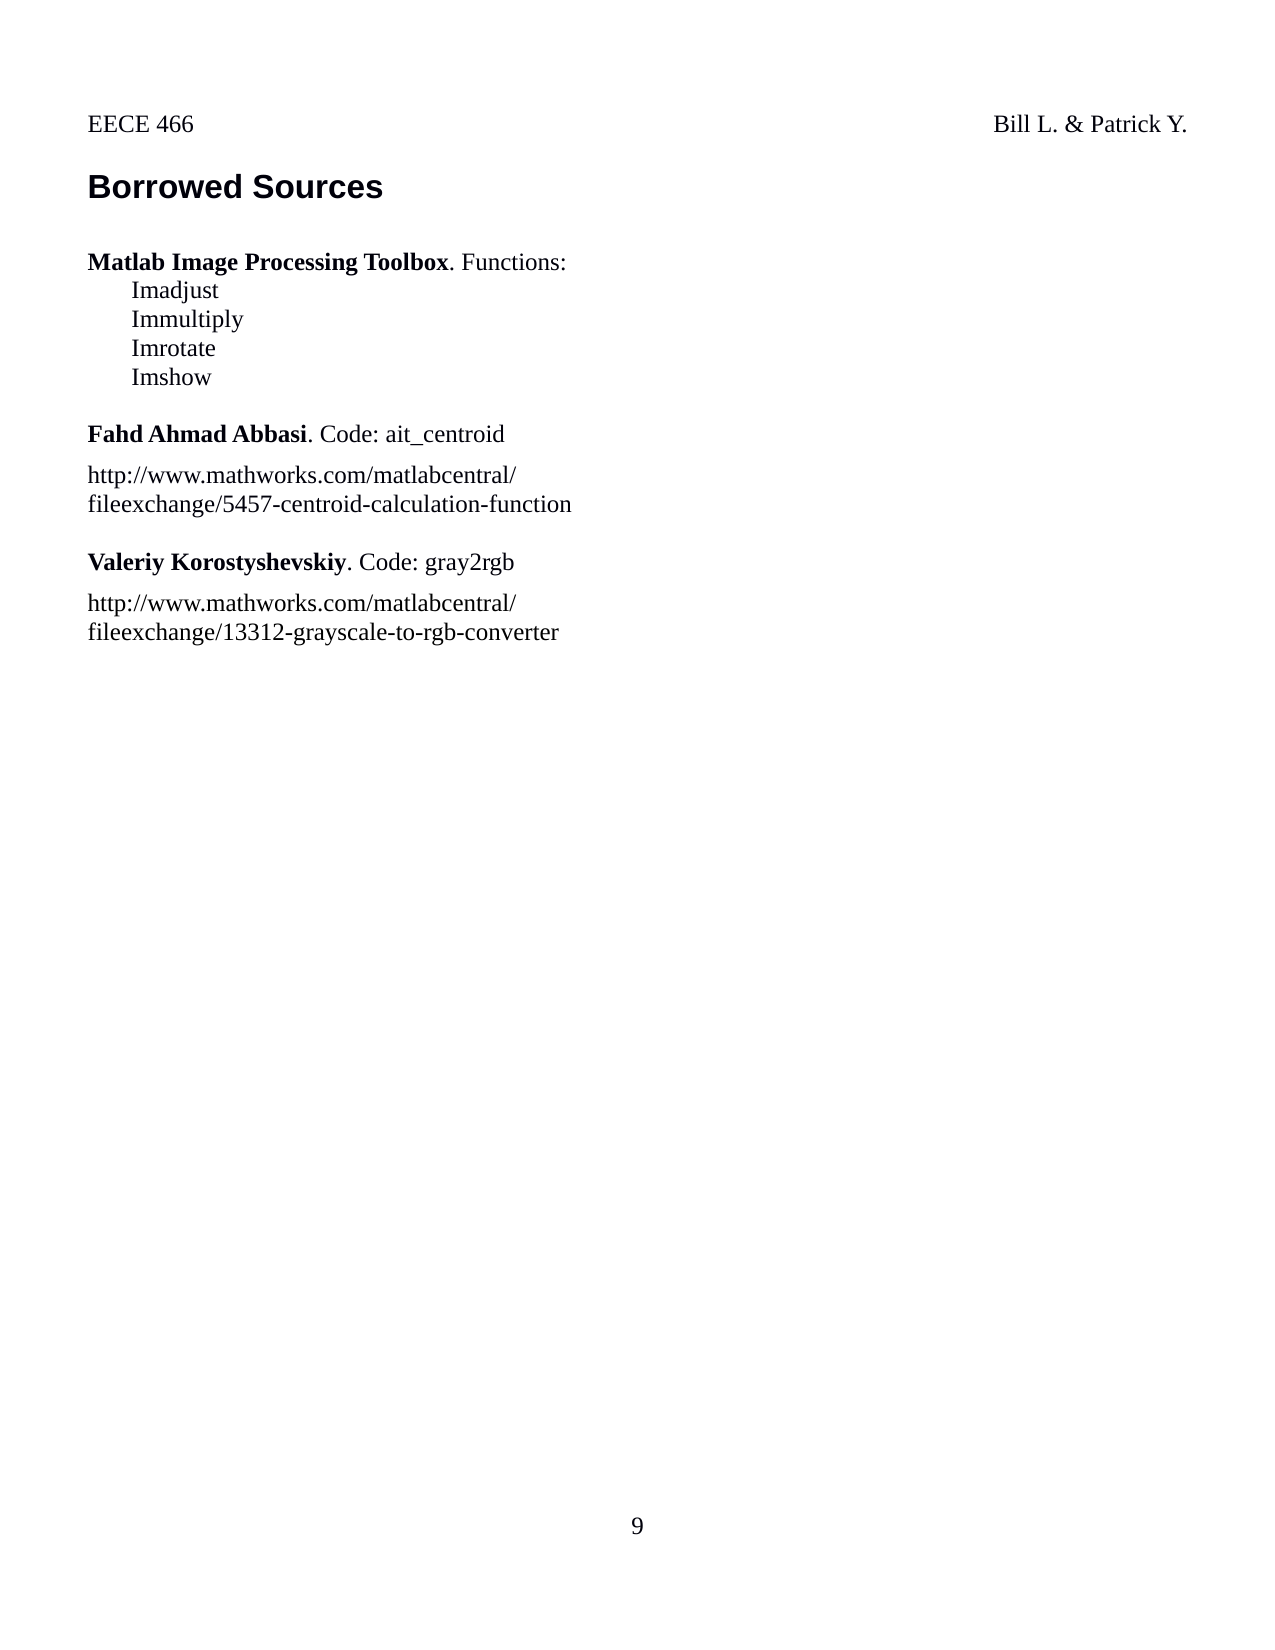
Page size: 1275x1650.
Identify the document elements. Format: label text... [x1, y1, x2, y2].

text Fahd Ahmad Abbasi. Code: ait_centroid [87, 419, 576, 448]
text Imadjust [87, 275, 623, 304]
text Imrotate [87, 333, 623, 362]
text Imshow [87, 362, 623, 390]
text Valeriy Korostyshevskiy. Code: gray2rgb [87, 547, 576, 575]
text http://www.mathworks.com/matlabcentral/fileexchange/13312-grayscale-to-rgb-converter [87, 588, 576, 645]
text Immultiply [87, 304, 623, 333]
text http://www.mathworks.com/matlabcentral/fileexchange/5457-centroid-calculation-function [87, 460, 623, 518]
text Matlab Image Processing Toolbox. Functions: [87, 247, 623, 275]
subtitle Borrowed Sources [87, 167, 623, 205]
